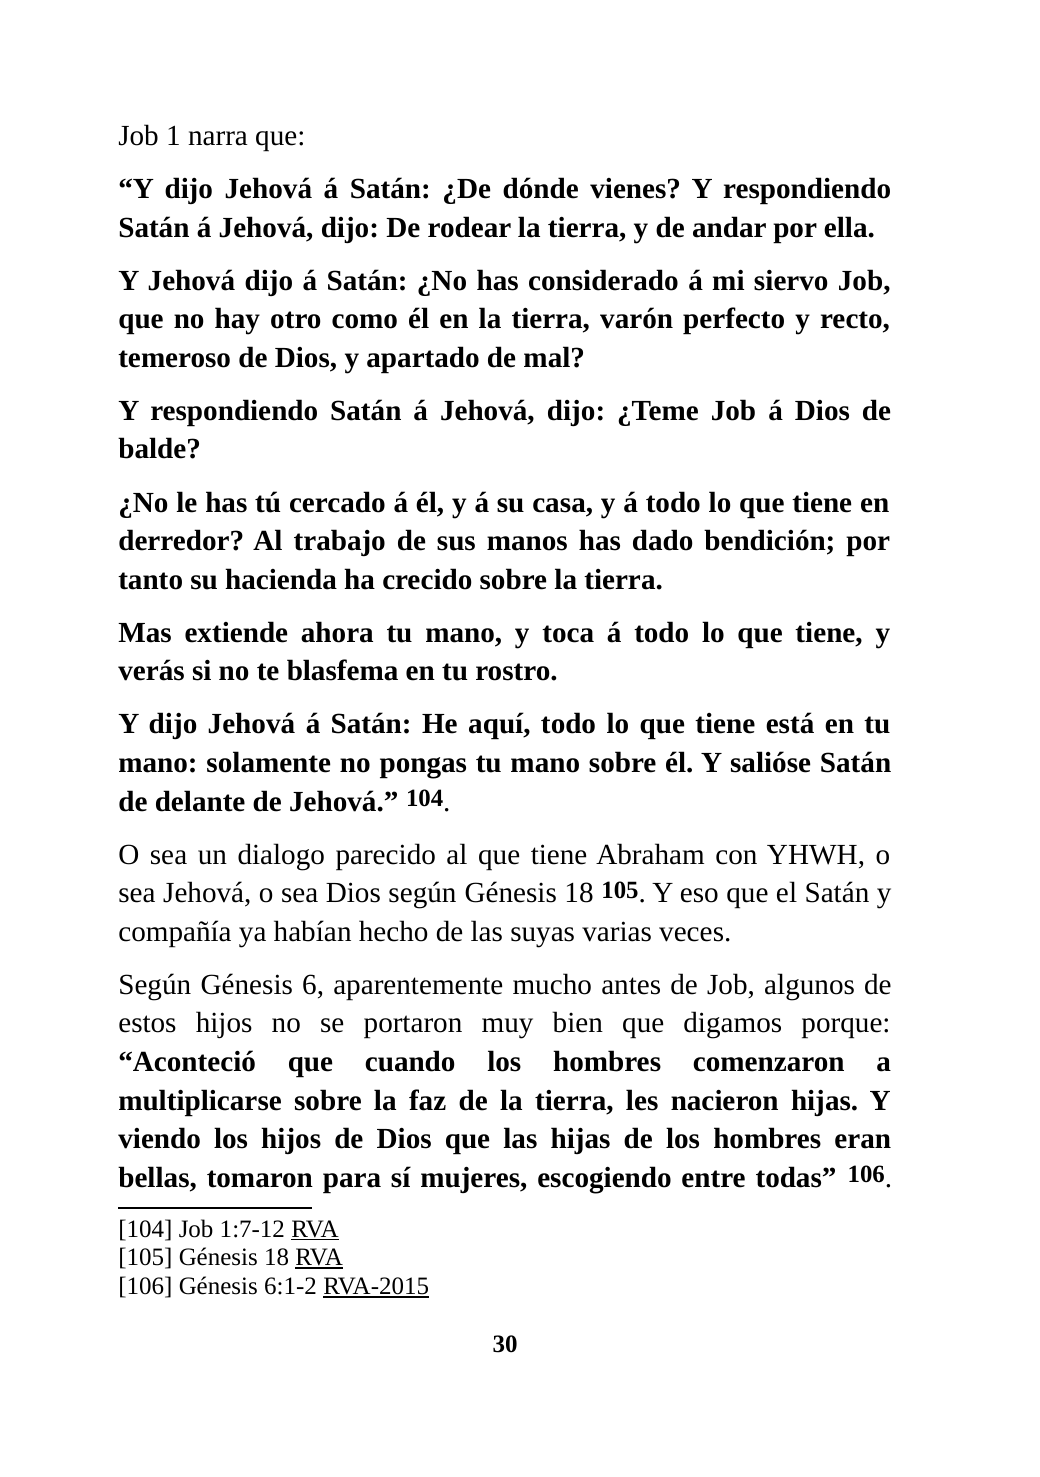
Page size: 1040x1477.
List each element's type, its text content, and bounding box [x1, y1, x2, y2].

text “Y dijo Jehová á Satán: ¿De dónde vienes? Y respondiendo Satán á Jehová, dijo: De rodear la tierra, y de andar por ella. [118, 171, 892, 243]
text Job 1:7-12 RVA [118, 1214, 892, 1242]
text Job 1 narra que: [118, 118, 892, 152]
text Génesis 6:1-2 RVA-2015 [118, 1271, 892, 1300]
text Génesis 18 RVA [118, 1242, 892, 1271]
text Y Jehová dijo á Satán: ¿No has considerado á mi siervo Job, que no hay otro como él en la tierra, varón perfecto y recto, temeroso de Dios, y apartado de mal? [118, 263, 892, 373]
text Y respondiendo Satán á Jehová, dijo: ¿Teme Job á Dios de balde? [118, 393, 892, 465]
text O sea un dialogo parecido al que tiene Abraham con YHWH, o sea Jehová, o sea Dios según Génesis 18 . Y eso que el Satán y compañía ya habían hecho de las suyas varias veces. [118, 837, 892, 947]
text Mas extiende ahora tu mano, y toca á todo lo que tiene, y verás si no te blasfema en tu rostro. [118, 615, 892, 687]
text Según Génesis 6, aparentemente mucho antes de Job, algunos de estos hijos no se portaron muy bien que digamos porque: “Aconteció que cuando los hombres comenzaron a multiplicarse sobre la faz de la tierra, les nacieron hijas. Y viendo los hijos de Dios que las hijas de los hombres eran bellas, tomaron para sí mujeres, escogiendo entre todas” . Y que “se unieron los hijos de Dios con las hijas de los hombres y les nacieron hijos” . [118, 967, 892, 1193]
text Y dijo Jehová á Satán: He aquí, todo lo que tiene está en tu mano: solamente no pongas tu mano sobre él. Y salióse Satán de delante de Jehová.” . [118, 707, 892, 817]
text ¿No le has tú cercado á él, y á su casa, y á todo lo que tiene en derredor? Al trabajo de sus manos has dado bendición; por tanto su hacienda ha crecido sobre la tierra. [118, 485, 892, 595]
